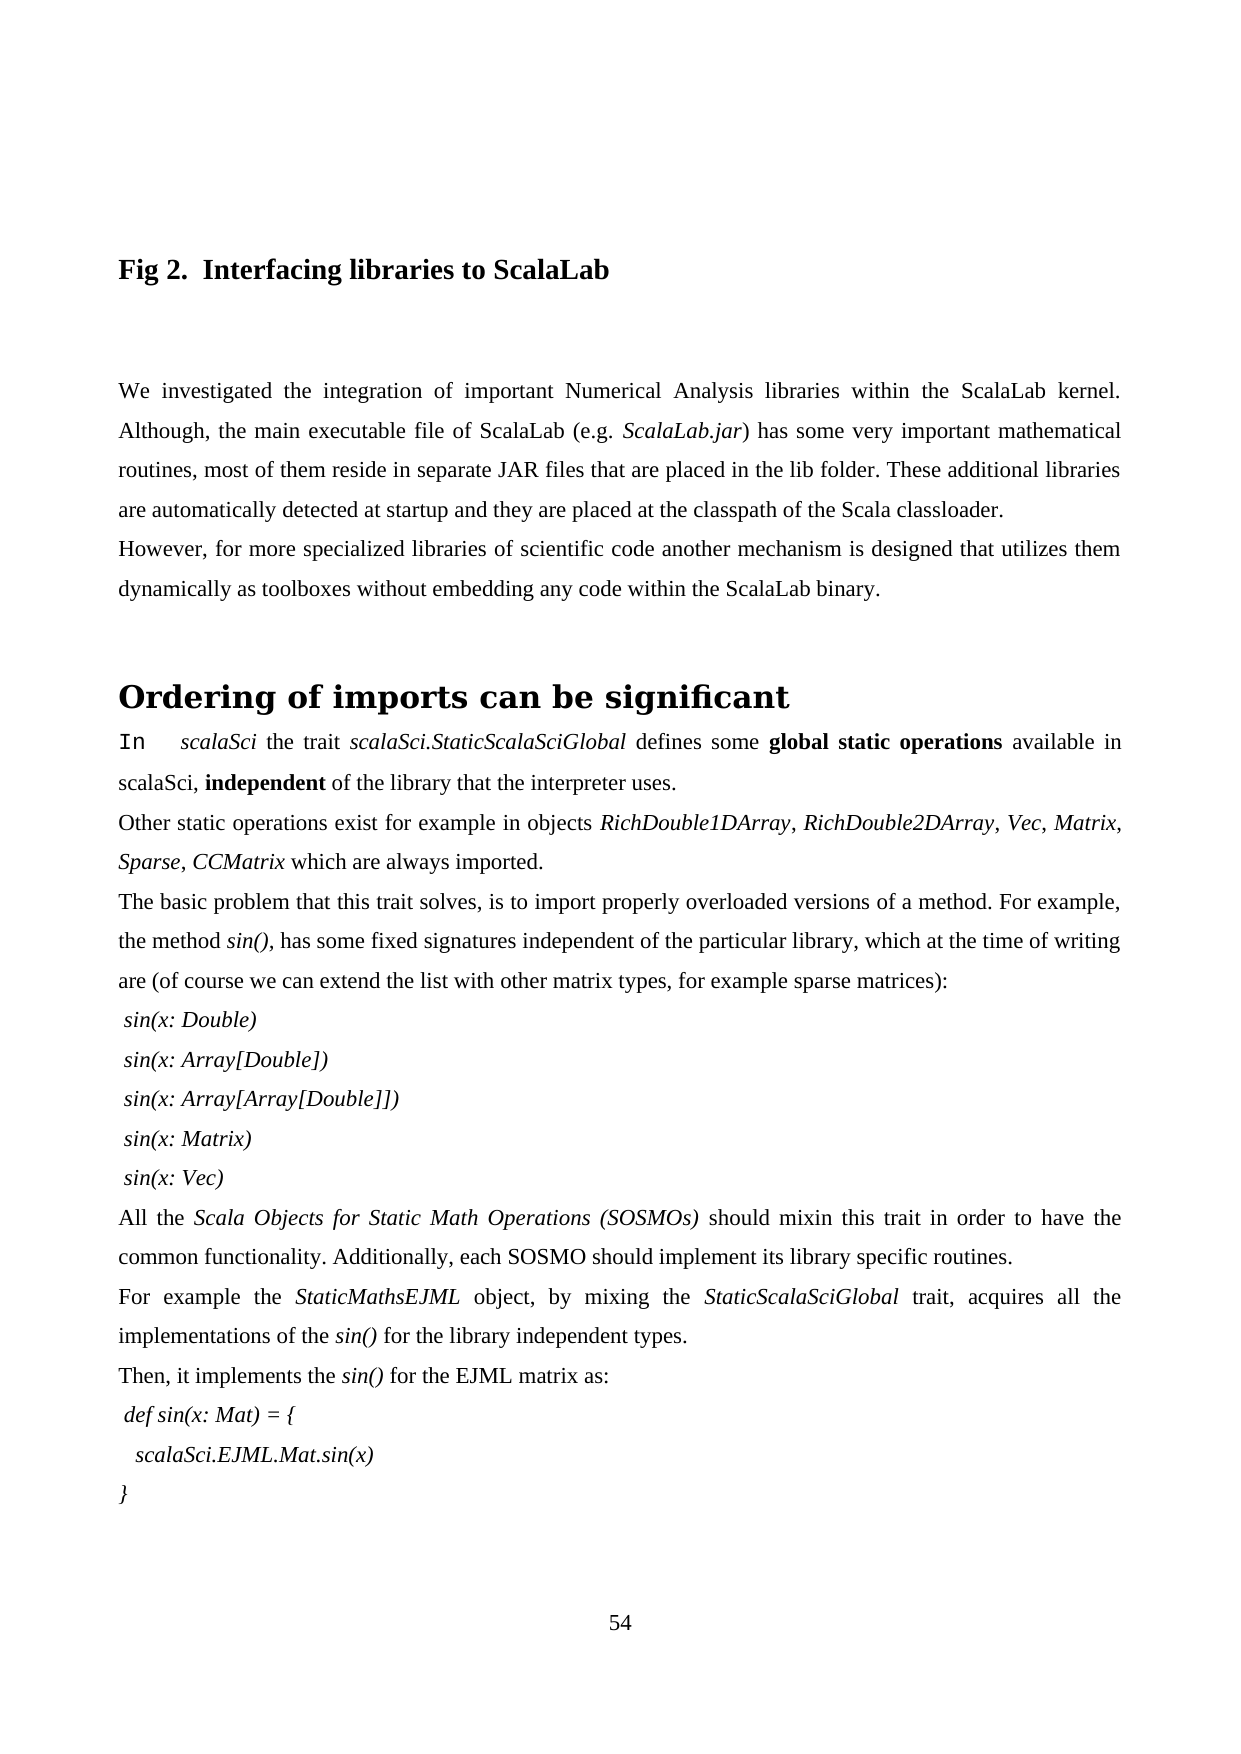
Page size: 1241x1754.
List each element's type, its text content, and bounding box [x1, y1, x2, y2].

text We investigated the integration of important Numerical Analysis libraries within the ScalaLab kernel. Although, the main executable file of ScalaLab (e.g. ScalaLab.jar) has some very important mathematical routines, most of them reside in separate JAR files that are placed in the lib folder. These additional libraries are automatically detected at startup and they are placed at the classpath of the Scala classloader. [118, 377, 1122, 522]
text In scalaSci the trait scalaSci.StaticScalaSciGlobal defines some global static operations available in scalaSci, independent of the library that the interpreter uses. [118, 728, 1122, 796]
subtitle Ordering of imports can be significant [118, 679, 1122, 716]
text sin(x: Vec) [118, 1164, 1122, 1191]
text sin(x: Array[Array[Double]]) [118, 1085, 1122, 1112]
text } [118, 1480, 1122, 1506]
text The basic problem that this trait solves, is to import properly overloaded versions of a method. For example, the method sin(), has some fixed signatures independent of the particular library, which at the time of writing are (of course we can extend the list with other matrix types, for example sparse matrices): [118, 888, 1122, 993]
text def sin(x: Mat) = { [118, 1401, 1122, 1427]
text sin(x: Array[Double]) [118, 1046, 1122, 1072]
text scalaSci.EJML.Mat.sin(x) [118, 1441, 1122, 1467]
text For example the StaticMathsEJML object, by mixing the StaticScalaSciGlobal trait, acquires all the implementations of the sin() for the library independent types. [118, 1283, 1122, 1348]
text However, for more specialized libraries of scientific code another mechanism is designed that utilizes them dynamically as toolboxes without embedding any code within the ScalaLab binary. [118, 535, 1122, 601]
text sin(x: Matrix) [118, 1125, 1122, 1151]
text All the Scala Objects for Static Math Operations (SOSMOs) should mixin this trait in order to have the common functionality. Additionally, each SOSMO should implement its library specific routines. [118, 1204, 1122, 1269]
text Then, it implements the sin() for the EJML matrix as: [118, 1362, 1122, 1388]
text Other static operations exist for example in objects RichDouble1DArray, RichDouble2DArray, Vec, Matrix, Sparse, CCMatrix which are always imported. [118, 809, 1122, 875]
text sin(x: Double) [118, 1006, 1122, 1033]
text Fig 2. Interfacing libraries to ScalaLab [118, 252, 1122, 286]
